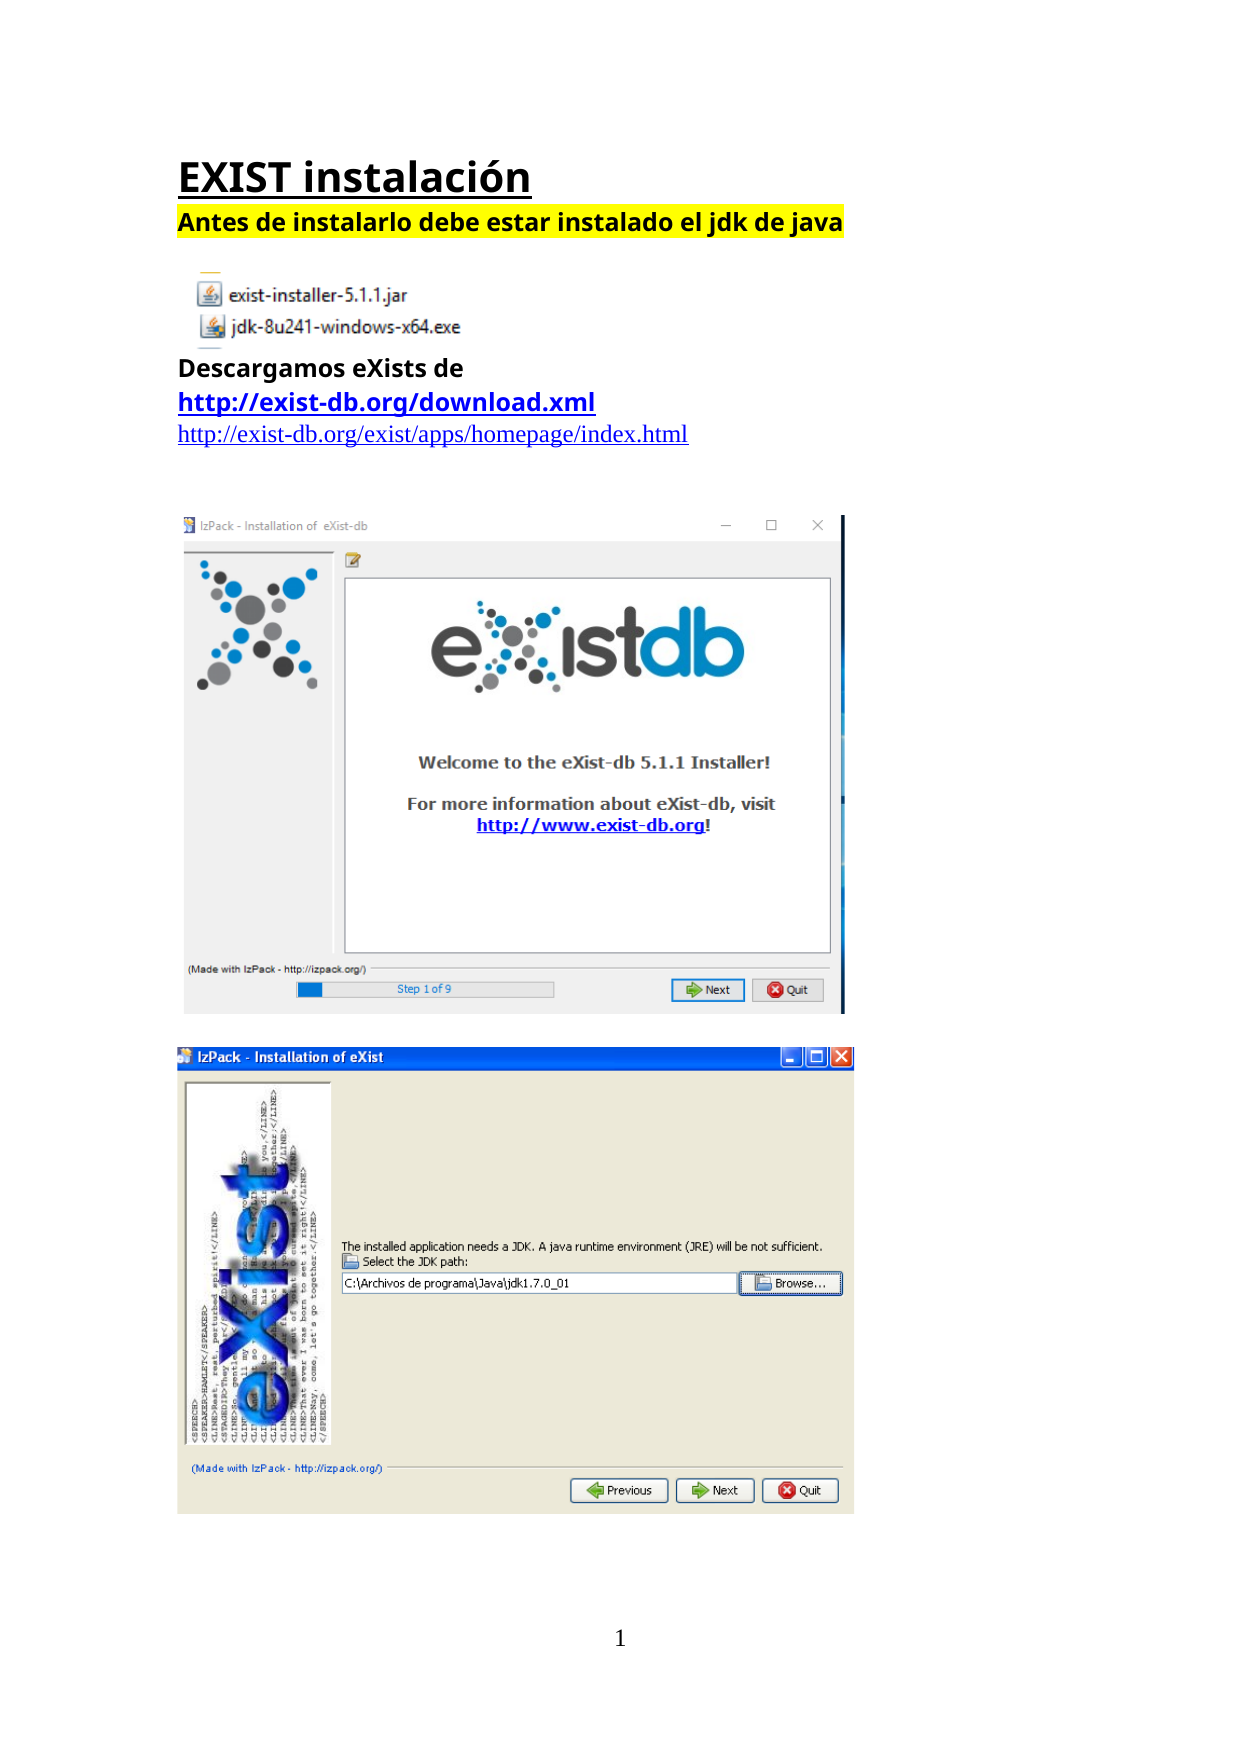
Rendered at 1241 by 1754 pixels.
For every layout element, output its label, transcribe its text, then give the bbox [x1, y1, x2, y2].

picture [177, 272, 487, 351]
text EXIST instalación [177, 148, 1063, 204]
picture [177, 1047, 855, 1514]
text http://exist-db.org/exist/apps/homepage/index.html [177, 419, 1063, 448]
picture [183, 515, 845, 1014]
text Descargamos eXists de [177, 351, 1063, 385]
text http://exist-db.org/download.xml [177, 385, 1063, 419]
text Antes de instalarlo debe estar instalado el jdk de java [177, 204, 1063, 238]
